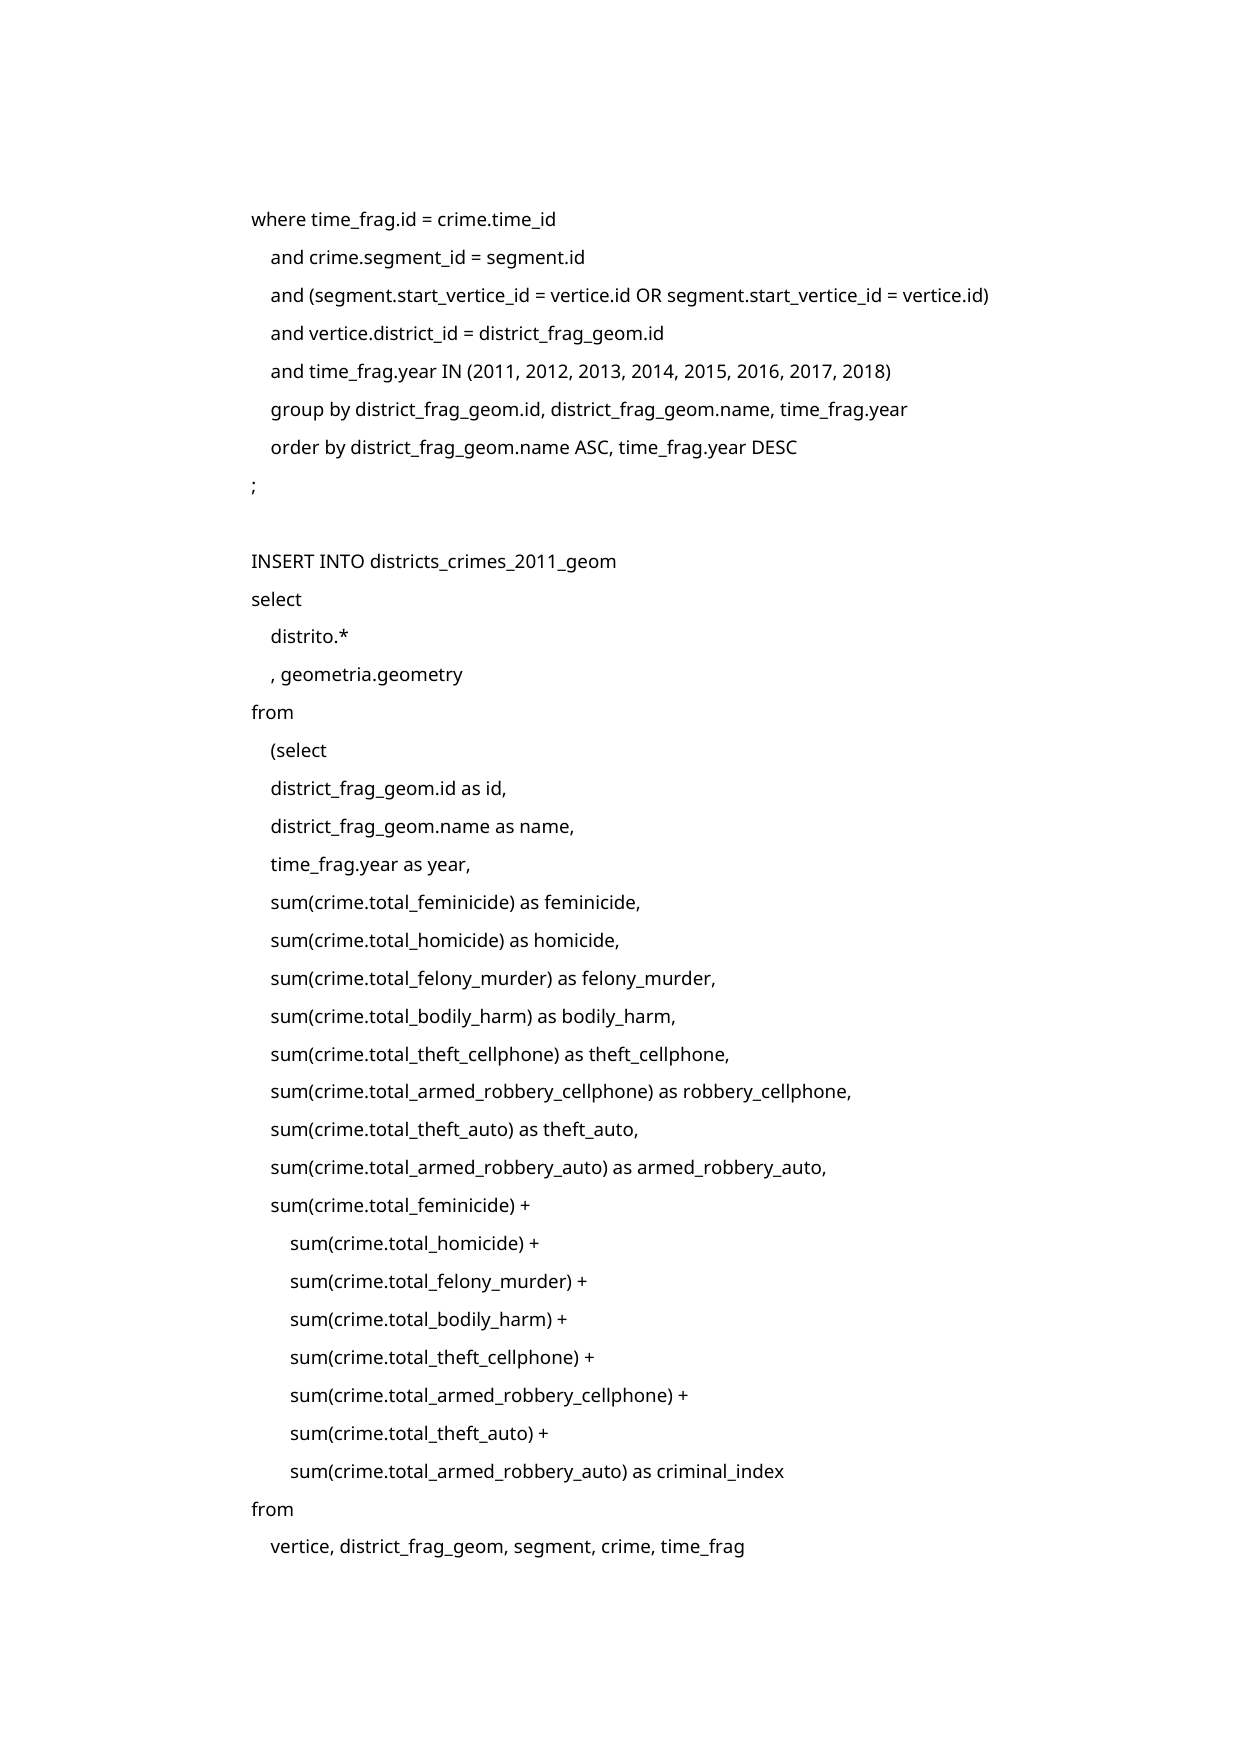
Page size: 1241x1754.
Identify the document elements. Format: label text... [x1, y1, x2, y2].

text and (segment.start_vertice_id = vertice.id OR segment.start_vertice_id = vertice.id) [177, 282, 1063, 308]
text sum(crime.total_bodily_harm) + [177, 1306, 1063, 1332]
text sum(crime.total_theft_auto) as theft_auto, [177, 1117, 1063, 1142]
text order by district_frag_geom.name ASC, time_frag.year DESC [177, 434, 1063, 460]
text from [177, 699, 1063, 725]
text distrito.* [177, 624, 1063, 649]
text sum(crime.total_armed_robbery_auto) as criminal_index [177, 1458, 1063, 1483]
text select [177, 586, 1063, 611]
text ; [177, 472, 1063, 498]
text and crime.segment_id = segment.id [177, 244, 1063, 270]
text time_frag.year as year, [177, 851, 1063, 877]
text sum(crime.total_theft_auto) + [177, 1420, 1063, 1446]
text (select [177, 737, 1063, 763]
text group by district_frag_geom.id, district_frag_geom.name, time_frag.year [177, 396, 1063, 422]
text and time_frag.year IN (2011, 2012, 2013, 2014, 2015, 2016, 2017, 2018) [177, 358, 1063, 384]
text sum(crime.total_homicide) as homicide, [177, 927, 1063, 953]
text , geometria.geometry [177, 662, 1063, 687]
text and vertice.district_id = district_frag_geom.id [177, 320, 1063, 346]
text sum(crime.total_armed_robbery_cellphone) as robbery_cellphone, [177, 1079, 1063, 1104]
text sum(crime.total_armed_robbery_cellphone) + [177, 1382, 1063, 1408]
text sum(crime.total_theft_cellphone) as theft_cellphone, [177, 1041, 1063, 1066]
text sum(crime.total_theft_cellphone) + [177, 1344, 1063, 1370]
text where time_frag.id = crime.time_id [177, 207, 1063, 232]
text INSERT INTO districts_crimes_2011_geom [177, 548, 1063, 573]
text sum(crime.total_homicide) + [177, 1230, 1063, 1256]
text district_frag_geom.id as id, [177, 775, 1063, 801]
text district_frag_geom.name as name, [177, 813, 1063, 839]
text sum(crime.total_bodily_harm) as bodily_harm, [177, 1003, 1063, 1028]
text sum(crime.total_armed_robbery_auto) as armed_robbery_auto, [177, 1154, 1063, 1180]
text sum(crime.total_feminicide) as feminicide, [177, 889, 1063, 915]
text vertice, district_frag_geom, segment, crime, time_frag [177, 1534, 1063, 1559]
text sum(crime.total_felony_murder) + [177, 1268, 1063, 1294]
text sum(crime.total_felony_murder) as felony_murder, [177, 965, 1063, 991]
text sum(crime.total_feminicide) + [177, 1192, 1063, 1218]
text from [177, 1496, 1063, 1521]
